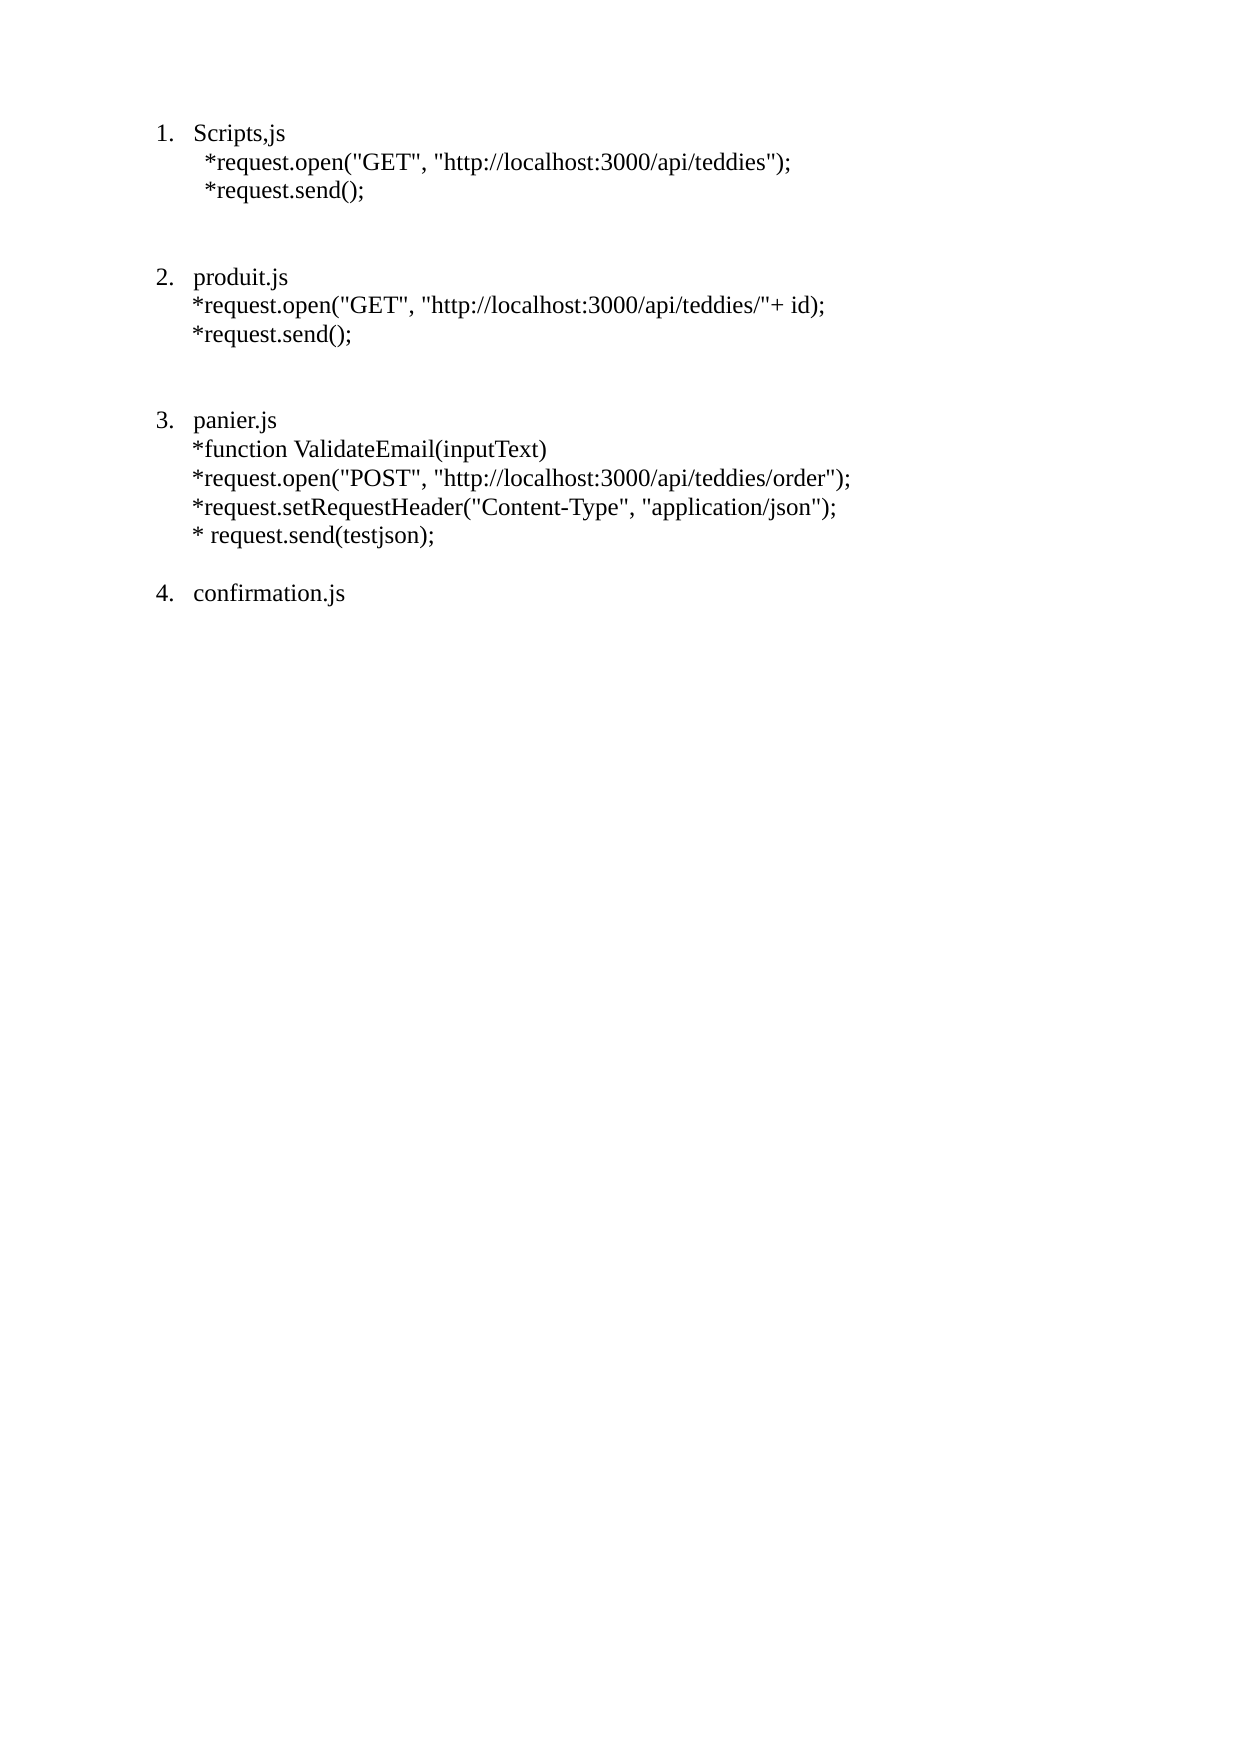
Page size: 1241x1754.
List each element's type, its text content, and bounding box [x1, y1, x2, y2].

text * request.send(testjson); [118, 521, 1122, 549]
list panier.js [156, 406, 1122, 434]
text *request.open("POST", "http://localhost:3000/api/teddies/order"); [118, 463, 1122, 492]
text *request.setRequestHeader("Content-Type", "application/json"); [118, 492, 1122, 521]
list produit.js [156, 262, 1122, 291]
list Scripts,js [156, 118, 1122, 147]
text *request.open("GET", "http://localhost:3000/api/teddies"); [118, 147, 1122, 176]
list confirmation.js [156, 578, 1122, 607]
text *request.send(); [118, 176, 1122, 204]
text *request.send(); [118, 319, 1122, 348]
text *request.open("GET", "http://localhost:3000/api/teddies/"+ id); [118, 291, 1122, 319]
text *function ValidateEmail(inputText) [118, 434, 1122, 463]
